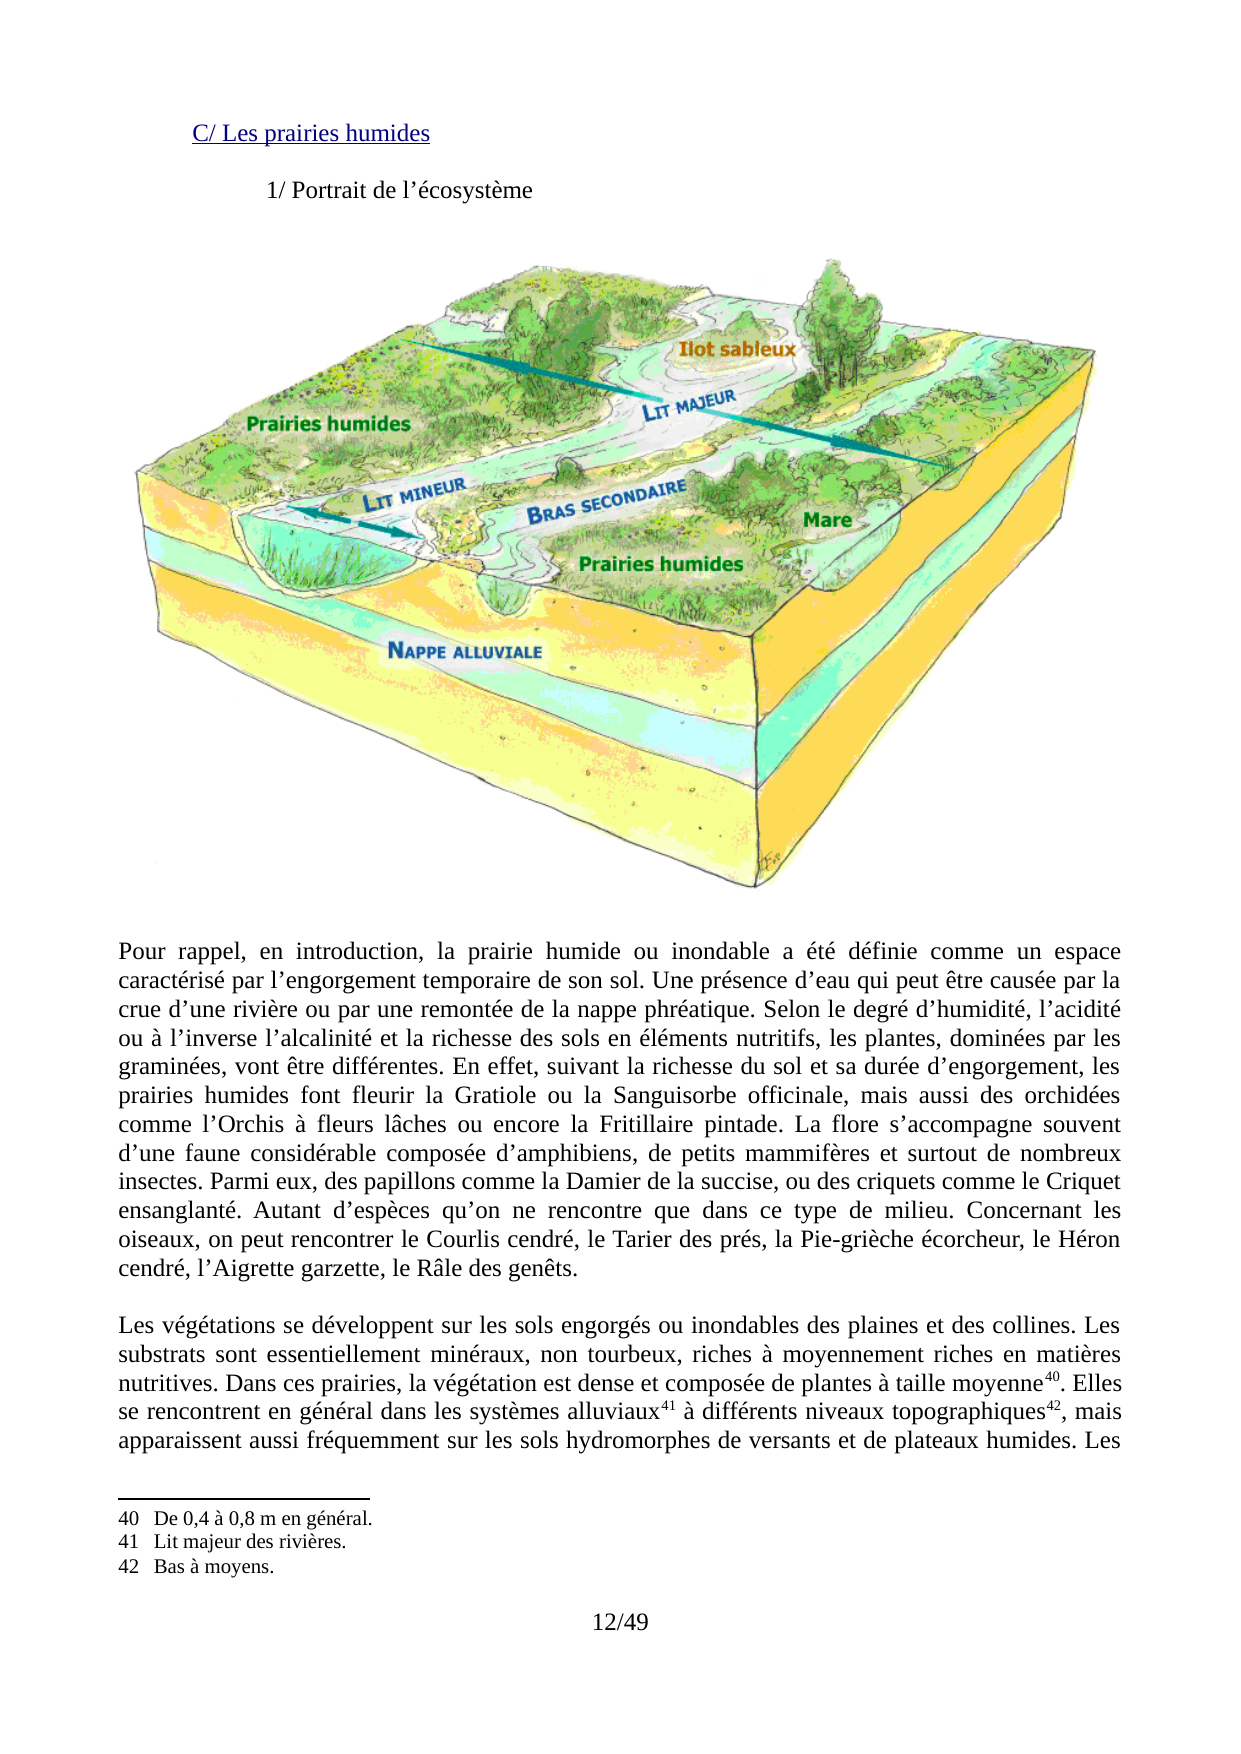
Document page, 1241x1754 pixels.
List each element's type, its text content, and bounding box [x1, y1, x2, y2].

text 1/ Portrait de l’écosystème [118, 176, 1122, 204]
text Pour rappel, en introduction, la prairie humide ou inondable a été définie comme un espace caractérisé par l’engorgement temporaire de son sol. Une présence d’eau qui peut être causée par la crue d’une rivière ou par une remontée de la nappe phréatique. Selon le degré d’humidité, l’acidité ou à l’inverse l’alcalinité et la richesse des sols en éléments nutritifs, les plantes, dominées par les graminées, vont être différentes. En effet, suivant la richesse du sol et sa durée d’engorgement, les prairies humides font fleurir la Gratiole ou la Sanguisorbe officinale, mais aussi des orchidées comme l’Orchis à fleurs lâches ou encore la Fritillaire pintade. La flore s’accompagne souvent d’une faune considérable composée d’amphibiens, de petits mammifères et surtout de nombreux insectes. Parmi eux, des papillons comme la Damier de la succise, ou des criquets comme le Criquet ensanglanté. Autant d’espèces qu’on ne rencontre que dans ce type de milieu. Concernant les oiseaux, on peut rencontrer le Courlis cendré, le Tarier des prés, la Pie-grièche écorcheur, le Héron cendré, l’Aigrette garzette, le Râle des genêts. [118, 936, 1122, 1281]
text C/ Les prairies humides [118, 118, 1122, 147]
text Bas à moyens. [118, 1553, 1122, 1578]
picture [118, 233, 1123, 908]
text Lit majeur des rivières. [118, 1529, 1122, 1553]
text De 0,4 à 0,8 m en général. [118, 1505, 1122, 1529]
text Les végétations se développent sur les sols engorgés ou inondables des plaines et des collines. Les substrats sont essentiellement minéraux, non tourbeux, riches à moyennement riches en matières nutritives. Dans ces prairies, la végétation est dense et composée de plantes à taille moyenne. Elles se rencontrent en général dans les systèmes alluviaux à différents niveaux topographiques, mais apparaissent aussi fréquemment sur les sols hydromorphes de versants et de plateaux humides. Les [118, 1310, 1122, 1454]
